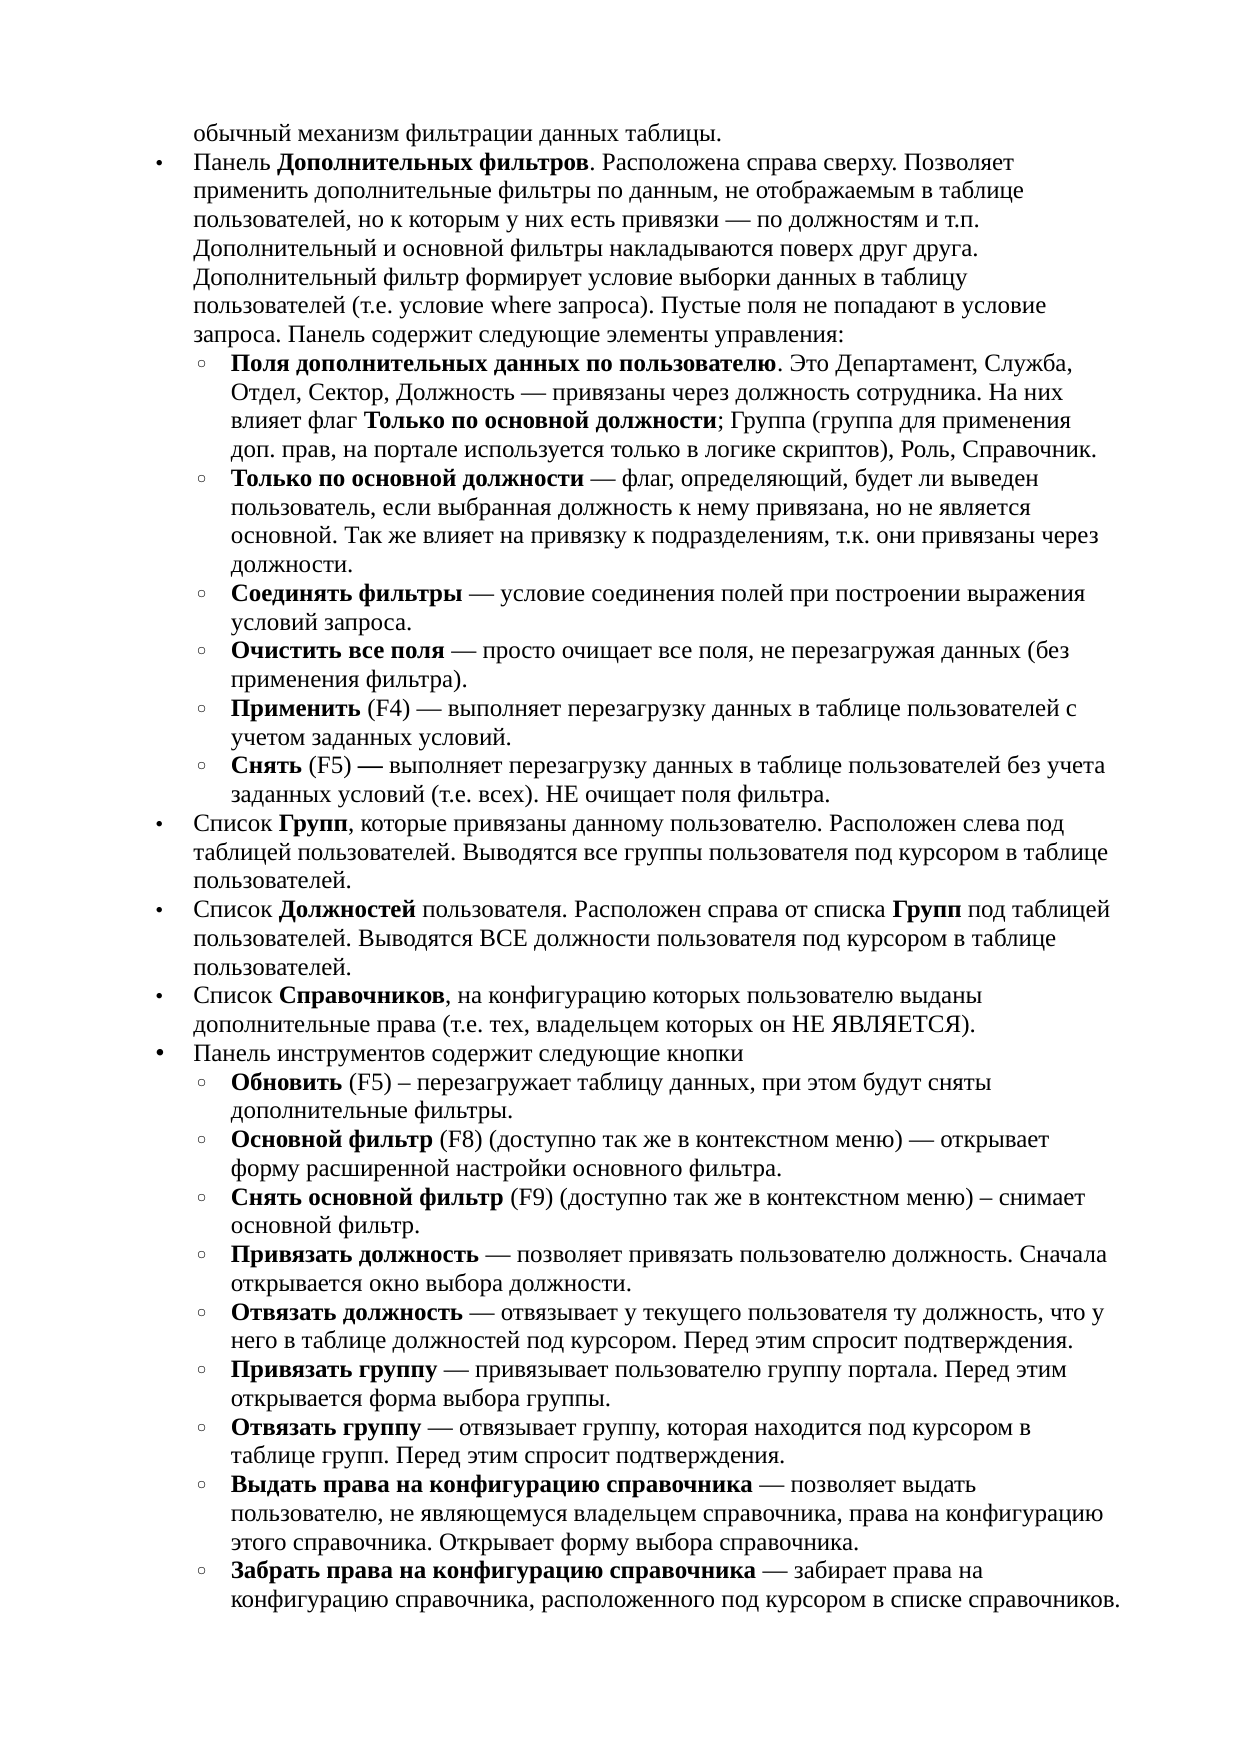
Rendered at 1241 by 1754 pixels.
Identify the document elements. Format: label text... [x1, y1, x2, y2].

list Панель инструментов содержит следующие кнопки [156, 1038, 1122, 1067]
list Обновить (F5) – перезагружает таблицу данных, при этом будут сняты дополнительные фильтры. [193, 1067, 1122, 1124]
list Соединять фильтры — условие соединения полей при построении выражения условий запроса. [193, 578, 1122, 636]
list Панель Дополнительных фильтров. Расположена справа сверху. Позволяет применить дополнительные фильтры по данным, не отображаемым в таблице пользователей, но к которым у них есть привязки — по должностям и т.п. Дополнительный и основной фильтры накладываются поверх друг друга. Дополнительный фильтр формирует условие выборки данных в таблицу пользователей (т.е. условие where запроса). Пустые поля не попадают в условие запроса. Панель содержит следующие элементы управления: [156, 147, 1122, 348]
list Выдать права на конфигурацию справочника — позволяет выдать пользователю, не являющемуся владельцем справочника, права на конфигурацию этого справочника. Открывает форму выбора справочника. [193, 1469, 1122, 1556]
list Только по основной должности — флаг, определяющий, будет ли выведен пользователь, если выбранная должность к нему привязана, но не является основной. Так же влияет на привязку к подразделениям, т.к. они привязаны через должности. [193, 463, 1122, 578]
list Применить (F4) — выполняет перезагрузку данных в таблице пользователей с учетом заданных условий. [193, 693, 1122, 751]
list Снять (F5) — выполняет перезагрузку данных в таблице пользователей без учета заданных условий (т.е. всех). НЕ очищает поля фильтра. [193, 751, 1122, 808]
list Привязать должность — позволяет привязать пользователю должность. Сначала открывается окно выбора должности. [193, 1239, 1122, 1297]
list Очистить все поля — просто очищает все поля, не перезагружая данных (без применения фильтра). [193, 636, 1122, 693]
list Поля дополнительных данных по пользователю. Это Департамент, Служба, Отдел, Сектор, Должность — привязаны через должность сотрудника. На них влияет флаг Только по основной должности; Группа (группа для применения доп. прав, на портале используется только в логике скриптов), Роль, Справочник. [193, 348, 1122, 463]
list Основной фильтр (F8) (доступно так же в контекстном меню) — открывает форму расширенной настройки основного фильтра. [193, 1124, 1122, 1182]
list Отвязать группу — отвязывает группу, которая находится под курсором в таблице групп. Перед этим спросит подтверждения. [193, 1412, 1122, 1469]
list Отвязать должность — отвязывает у текущего пользователя ту должность, что у него в таблице должностей под курсором. Перед этим спросит подтверждения. [193, 1297, 1122, 1354]
list Привязать группу — привязывает пользователю группу портала. Перед этим открывается форма выбора группы. [193, 1354, 1122, 1412]
list Список Справочников, на конфигурацию которых пользователю выданы дополнительные права (т.е. тех, владельцем которых он НЕ ЯВЛЯЕТСЯ). [156, 981, 1122, 1038]
list обычный механизм фильтрации данных таблицы. [156, 118, 1122, 147]
list Список Групп, которые привязаны данному пользователю. Расположен слева под таблицей пользователей. Выводятся все группы пользователя под курсором в таблице пользователей. [156, 808, 1122, 894]
list Забрать права на конфигурацию справочника — забирает права на конфигурацию справочника, расположенного под курсором в списке справочников. [193, 1556, 1122, 1613]
list Снять основной фильтр (F9) (доступно так же в контекстном меню) – снимает основной фильтр. [193, 1182, 1122, 1239]
list Список Должностей пользователя. Расположен справа от списка Групп под таблицей пользователей. Выводятся ВСЕ должности пользователя под курсором в таблице пользователей. [156, 894, 1122, 981]
